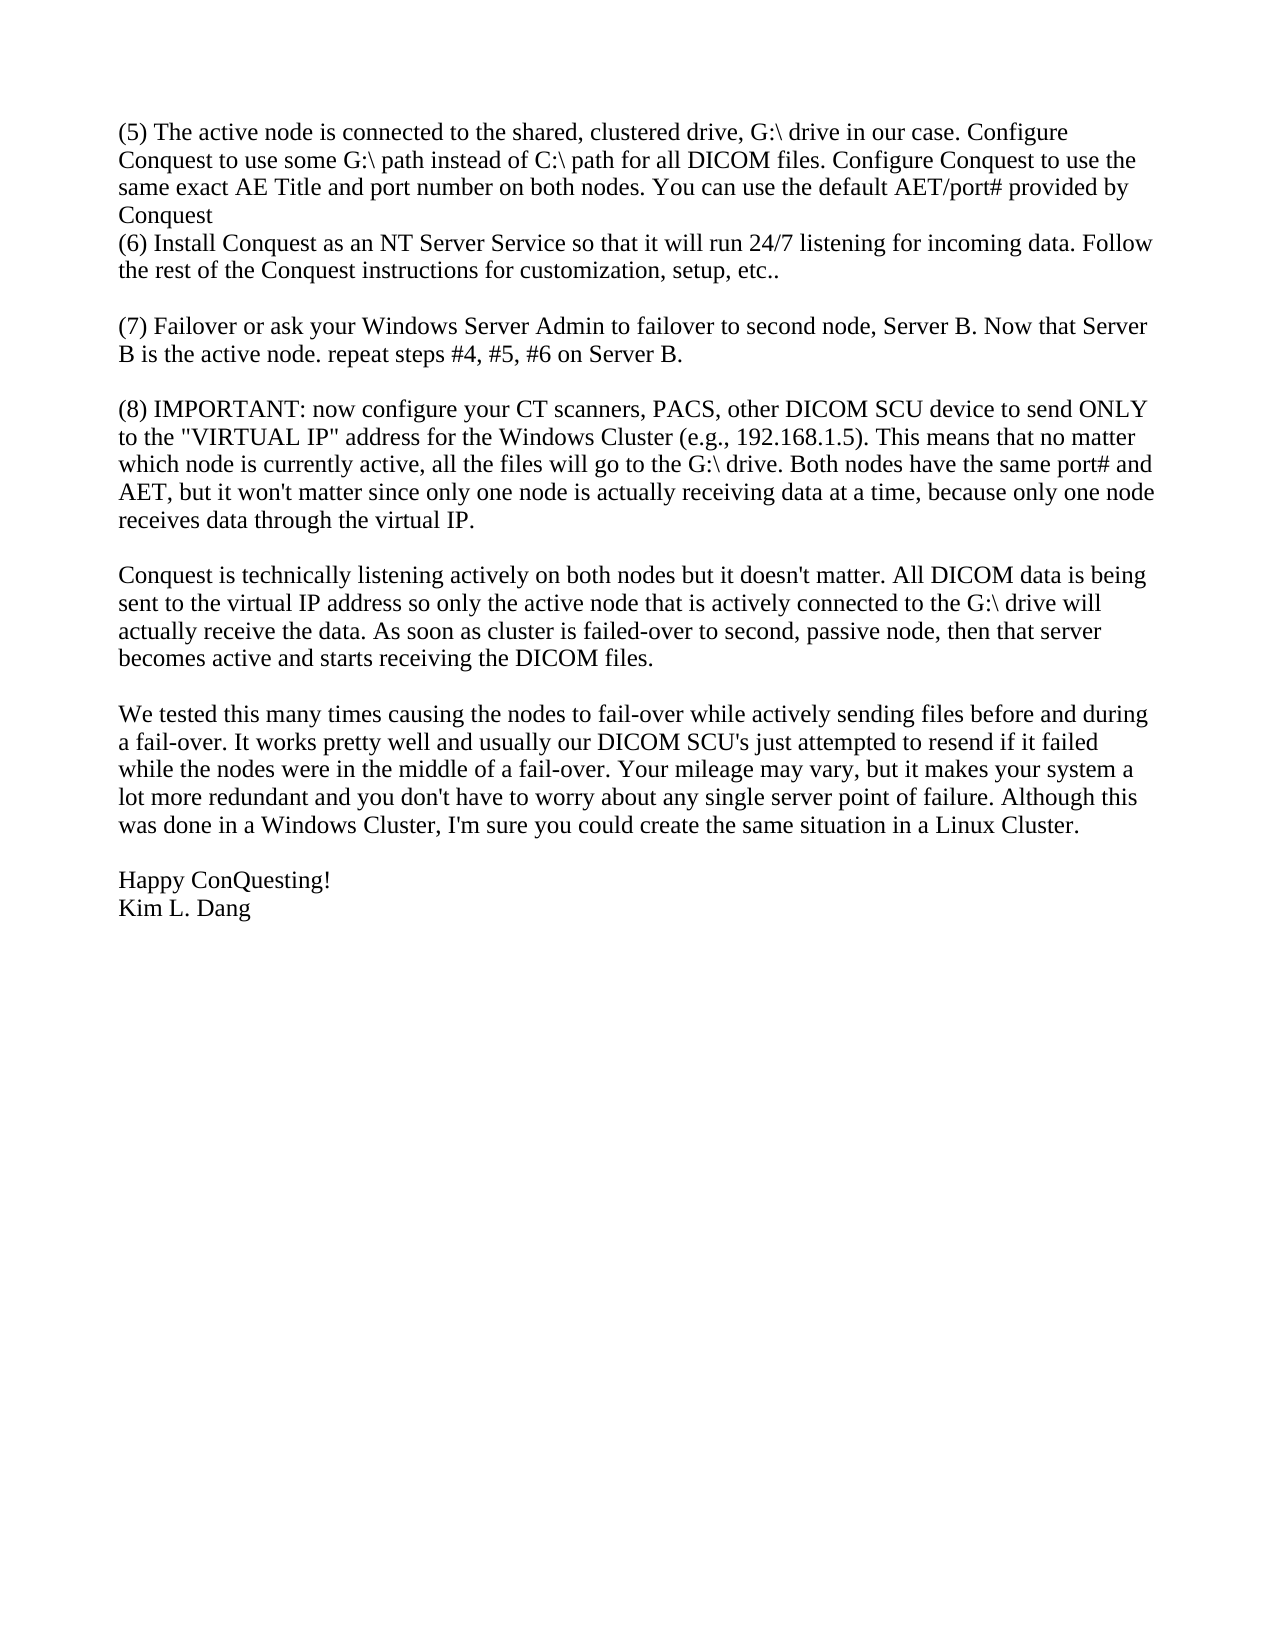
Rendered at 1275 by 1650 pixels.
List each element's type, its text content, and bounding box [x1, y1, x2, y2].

text (8) IMPORTANT: now configure your CT scanners, PACS, other DICOM SCU device to send ONLY to the "VIRTUAL IP" address for the Windows Cluster (e.g., 192.168.1.5). This means that no matter which node is currently active, all the files will go to the G:\ drive. Both nodes have the same port# and AET, but it won't matter since only one node is actually receiving data at a time, because only one node receives data through the virtual IP. [118, 395, 1157, 534]
text Conquest is technically listening actively on both nodes but it doesn't matter. All DICOM data is being sent to the virtual IP address so only the active node that is actively connected to the G:\ drive will actually receive the data. As soon as cluster is failed-over to second, passive node, then that server becomes active and starts receiving the DICOM files. [118, 561, 1157, 672]
text Happy ConQuesting! [118, 866, 1157, 894]
text Kim L. Dang [118, 894, 1157, 922]
text (6) Install Conquest as an NT Server Service so that it will run 24/7 listening for incoming data. Follow the rest of the Conquest instructions for customization, setup, etc.. [118, 229, 1157, 284]
text (5) The active node is connected to the shared, clustered drive, G:\ drive in our case. Configure Conquest to use some G:\ path instead of C:\ path for all DICOM files. Configure Conquest to use the same exact AE Title and port number on both nodes. You can use the default AET/port# provided by Conquest [118, 118, 1157, 229]
text (7) Failover or ask your Windows Server Admin to failover to second node, Server B. Now that Server B is the active node. repeat steps #4, #5, #6 on Server B. [118, 312, 1157, 367]
text We tested this many times causing the nodes to fail-over while actively sending files before and during a fail-over. It works pretty well and usually our DICOM SCU's just attempted to resend if it failed while the nodes were in the middle of a fail-over. Your mileage may vary, but it makes your system a lot more redundant and you don't have to worry about any single server point of failure. Although this was done in a Windows Cluster, I'm sure you could create the same situation in a Linux Cluster. [118, 700, 1157, 838]
